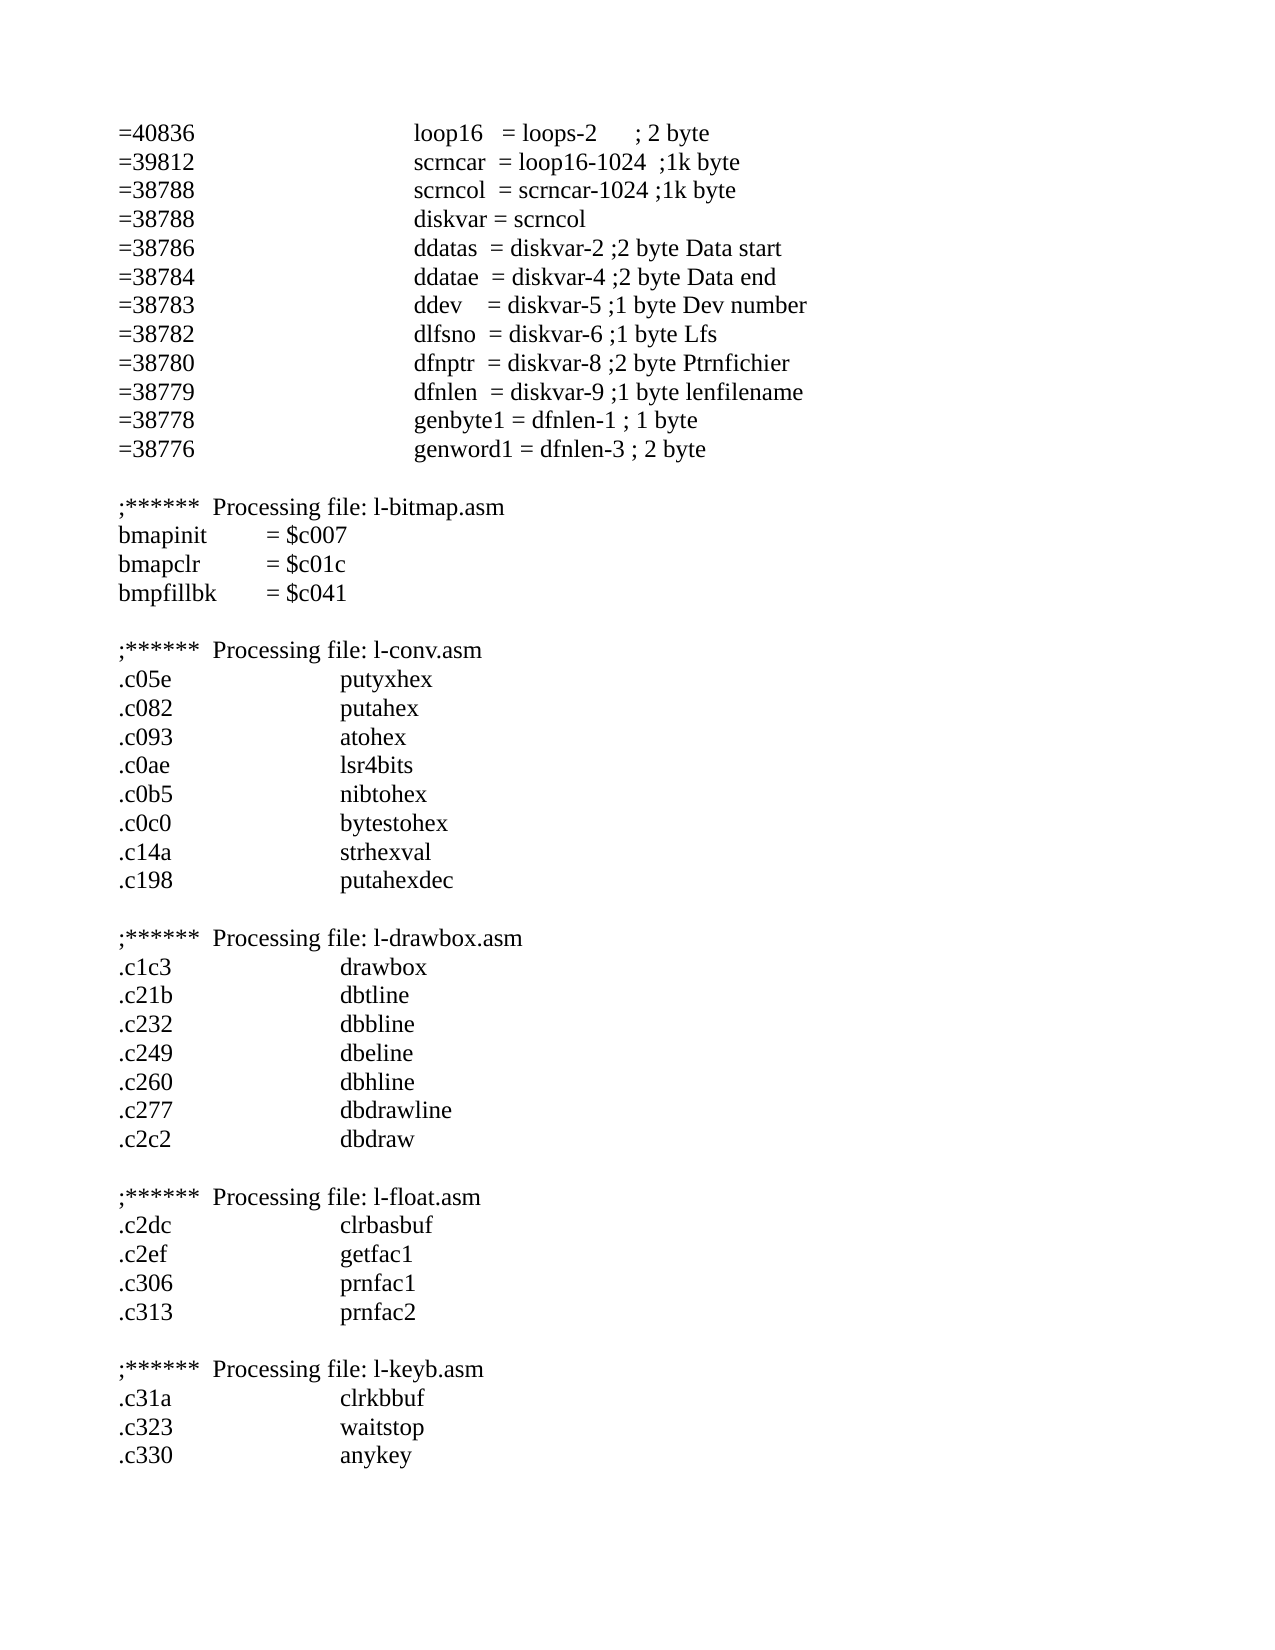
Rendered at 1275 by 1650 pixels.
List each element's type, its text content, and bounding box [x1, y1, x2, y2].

text .c277 dbdrawline [118, 1096, 1157, 1124]
text .c306 prnfac1 [118, 1268, 1157, 1297]
text =38779 dfnlen = diskvar-9 ;1 byte lenfilename [118, 377, 1157, 406]
text ;****** Processing file: l-float.asm [118, 1182, 1157, 1211]
text .c21b dbtline [118, 981, 1157, 1009]
text .c0ae lsr4bits [118, 751, 1157, 779]
text ;****** Processing file: l-drawbox.asm [118, 923, 1157, 952]
text .c2c2 dbdraw [118, 1124, 1157, 1153]
text .c31a clrkbbuf [118, 1383, 1157, 1412]
text .c313 prnfac2 [118, 1297, 1157, 1326]
text =38783 ddev = diskvar-5 ;1 byte Dev number [118, 291, 1157, 319]
text =38776 genword1 = dfnlen-3 ; 2 byte [118, 434, 1157, 463]
text ;****** Processing file: l-bitmap.asm [118, 492, 1157, 521]
text .c14a strhexval [118, 837, 1157, 866]
text .c323 waitstop [118, 1412, 1157, 1441]
text .c05e putyxhex [118, 664, 1157, 693]
text .c2dc clrbasbuf [118, 1211, 1157, 1239]
text =38786 ddatas = diskvar-2 ;2 byte Data start [118, 233, 1157, 262]
text .c232 dbbline [118, 1009, 1157, 1038]
text =38784 ddatae = diskvar-4 ;2 byte Data end [118, 262, 1157, 291]
text ;****** Processing file: l-conv.asm [118, 636, 1157, 664]
text bmpfillbk = $c041 [118, 578, 1157, 607]
text .c0c0 bytestohex [118, 808, 1157, 837]
text .c198 putahexdec [118, 866, 1157, 894]
text =38788 scrncol = scrncar-1024 ;1k byte [118, 176, 1157, 204]
text .c330 anykey [118, 1441, 1157, 1469]
text =38778 genbyte1 = dfnlen-1 ; 1 byte [118, 406, 1157, 434]
text =38782 dlfsno = diskvar-6 ;1 byte Lfs [118, 319, 1157, 348]
text =38788 diskvar = scrncol [118, 204, 1157, 233]
text =40836 loop16 = loops-2 ; 2 byte [118, 118, 1157, 147]
text .c260 dbhline [118, 1067, 1157, 1096]
text .c249 dbeline [118, 1038, 1157, 1067]
text bmapclr = $c01c [118, 549, 1157, 578]
text bmapinit = $c007 [118, 521, 1157, 549]
text .c2ef getfac1 [118, 1239, 1157, 1268]
text .c0b5 nibtohex [118, 779, 1157, 808]
text =38780 dfnptr = diskvar-8 ;2 byte Ptrnfichier [118, 348, 1157, 377]
text .c093 atohex [118, 722, 1157, 751]
text ;****** Processing file: l-keyb.asm [118, 1354, 1157, 1383]
text =39812 scrncar = loop16-1024 ;1k byte [118, 147, 1157, 176]
text .c082 putahex [118, 693, 1157, 722]
text .c1c3 drawbox [118, 952, 1157, 981]
